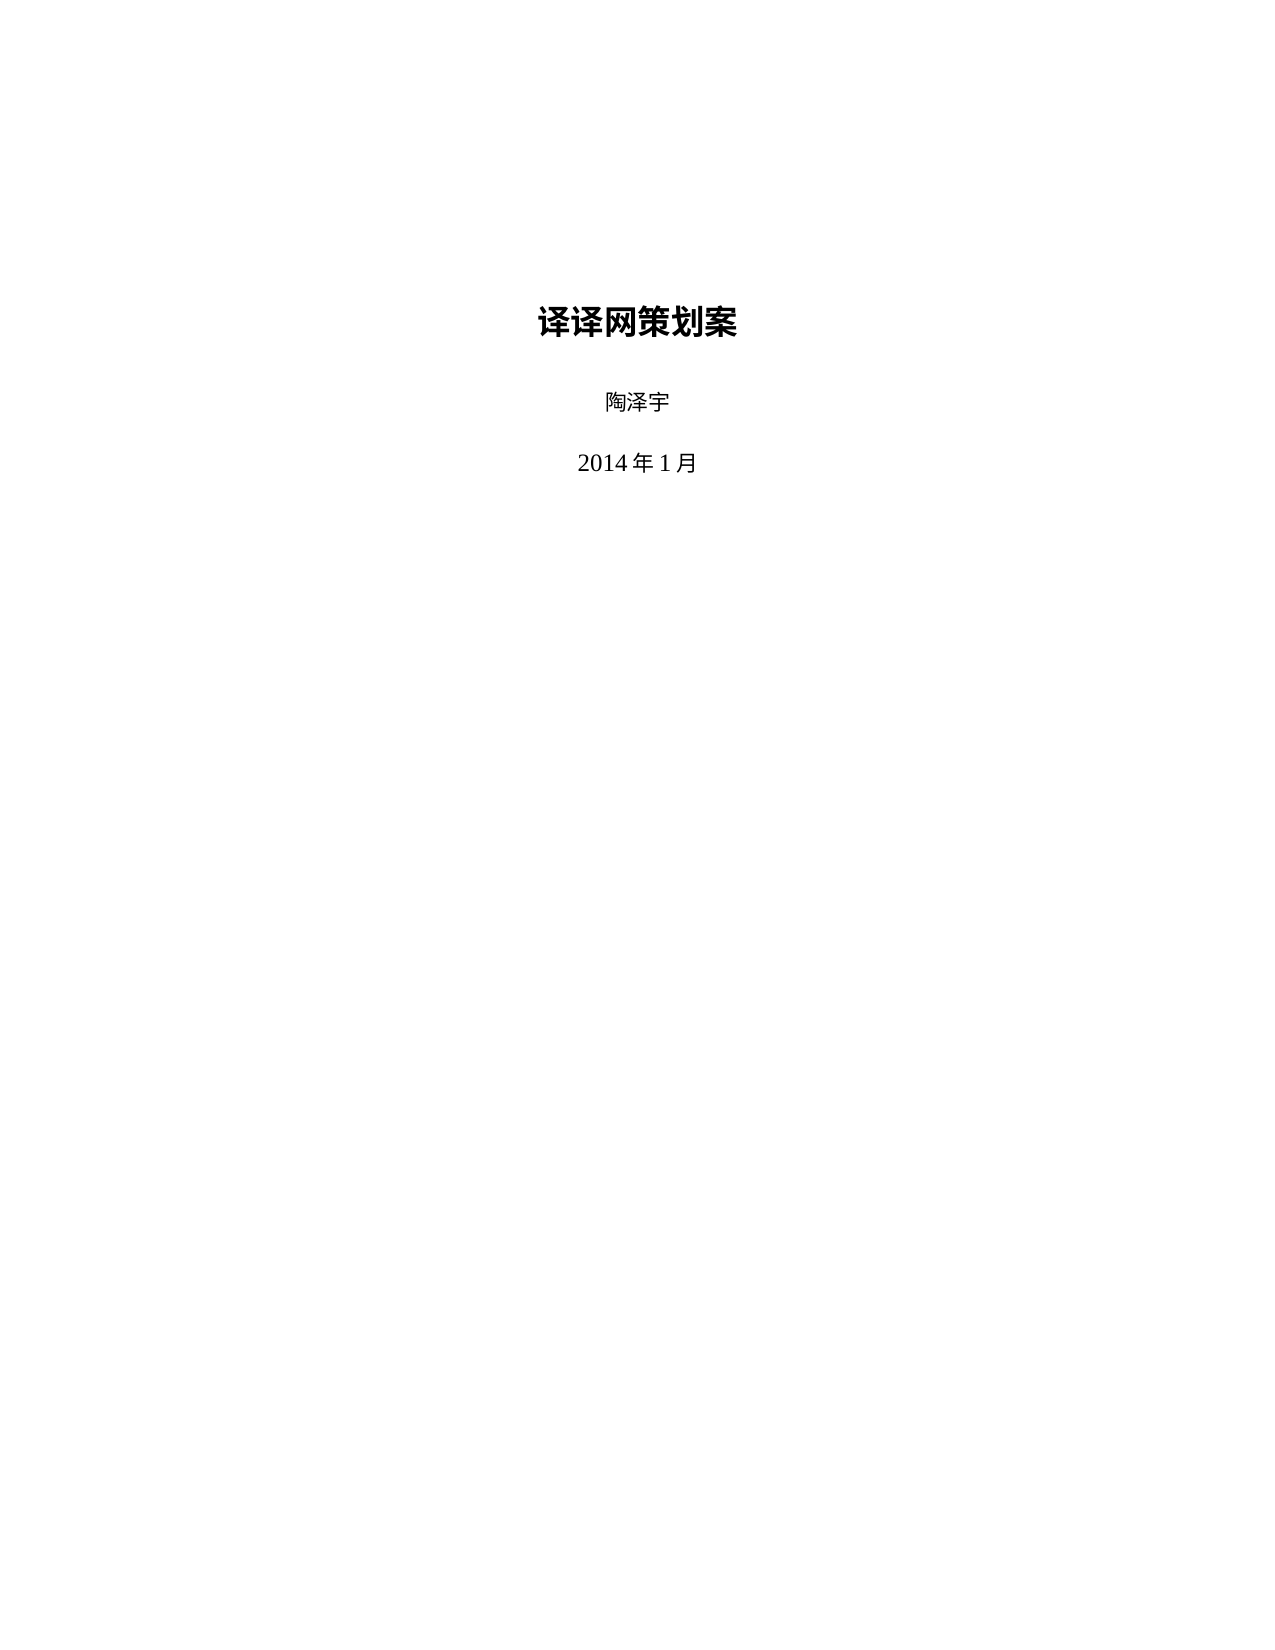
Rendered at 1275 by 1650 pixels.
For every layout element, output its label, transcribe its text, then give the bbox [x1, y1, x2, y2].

text 陶泽宇 [118, 385, 1157, 417]
text 2014年1月 [118, 446, 1157, 477]
subtitle 译译网策划案 [118, 295, 1157, 344]
